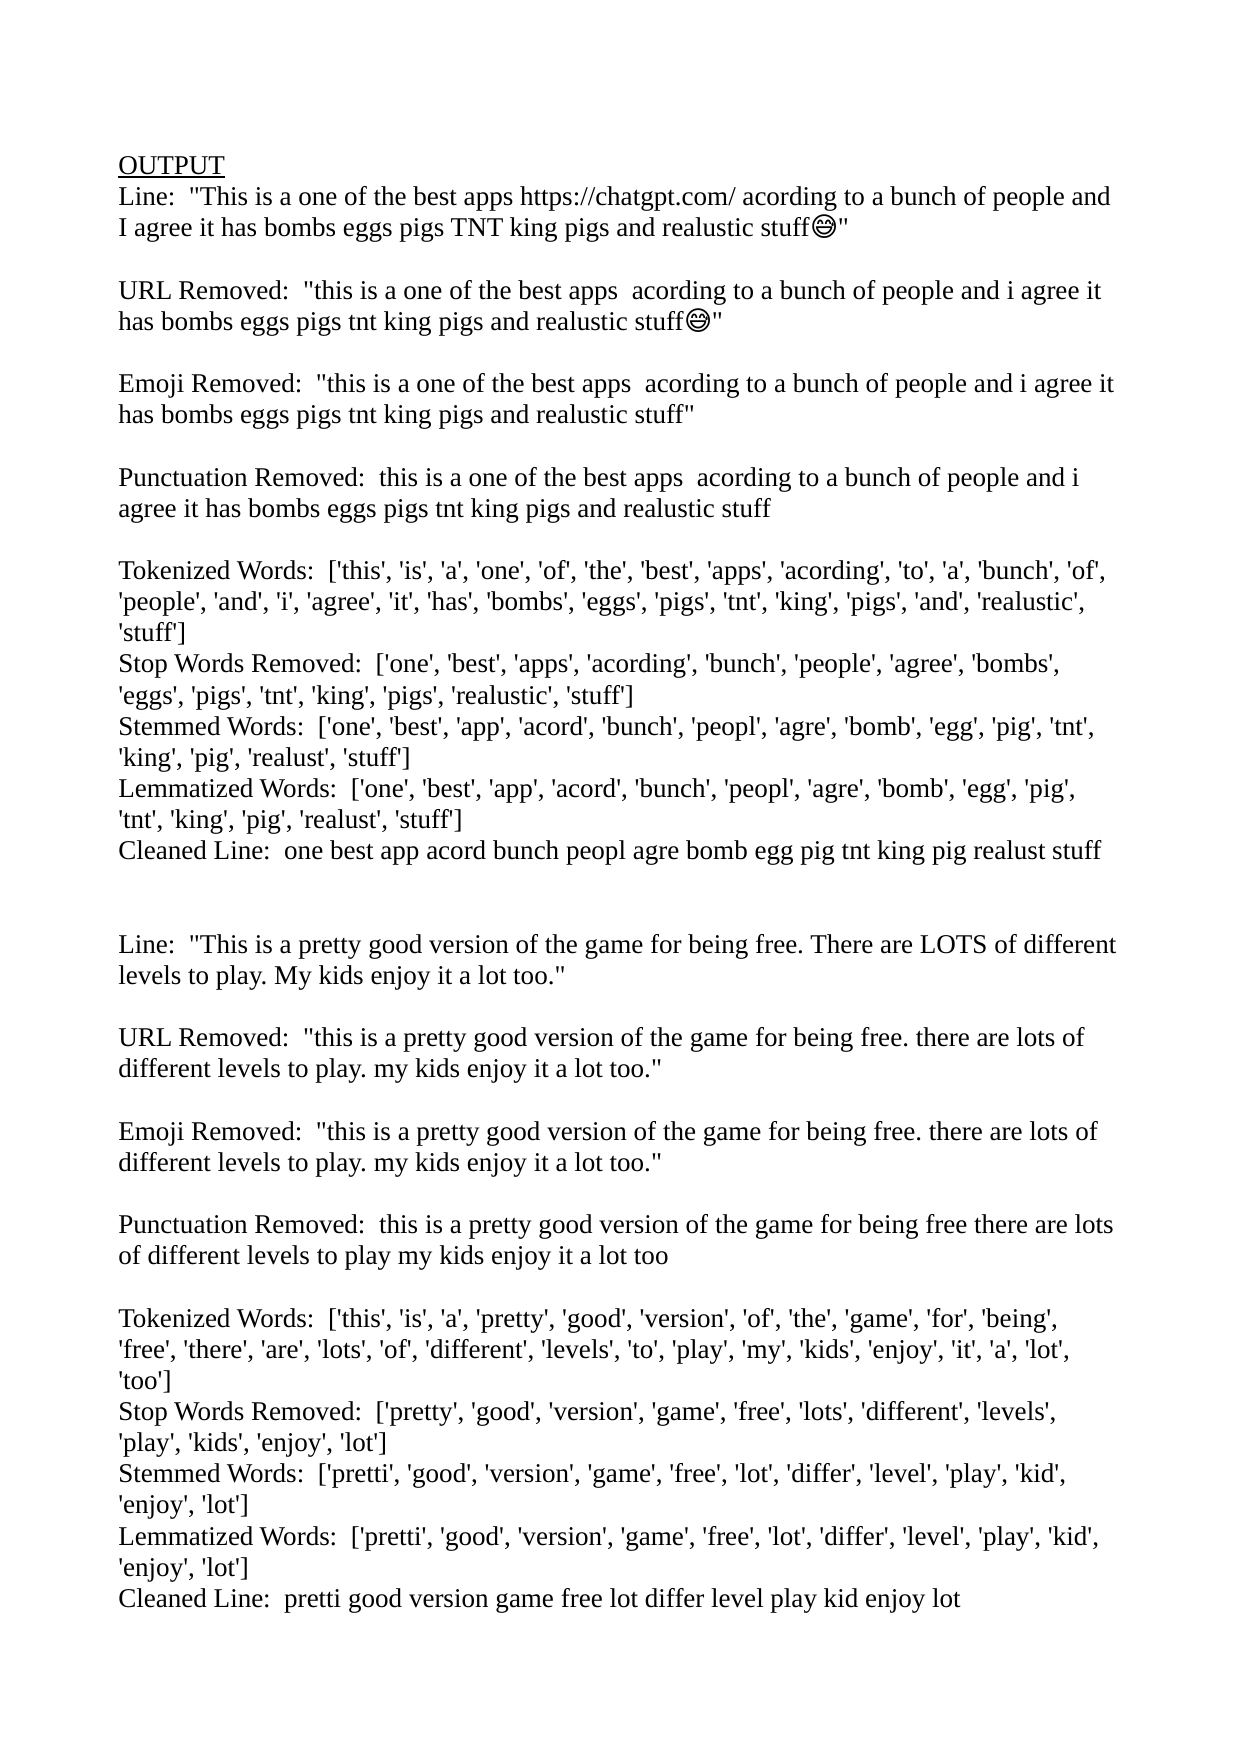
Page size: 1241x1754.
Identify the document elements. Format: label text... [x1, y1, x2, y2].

text Lemmatized Words: ['pretti', 'good', 'version', 'game', 'free', 'lot', 'differ', 'level', 'play', 'kid', 'enjoy', 'lot'] [118, 1520, 1122, 1582]
text Emoji Removed: "this is a one of the best apps acording to a bunch of people and i agree it has bombs eggs pigs tnt king pigs and realustic stuff" [118, 367, 1122, 429]
text Stop Words Removed: ['pretty', 'good', 'version', 'game', 'free', 'lots', 'different', 'levels', 'play', 'kids', 'enjoy', 'lot'] [118, 1395, 1122, 1457]
text URL Removed: "this is a one of the best apps acording to a bunch of people and i agree it has bombs eggs pigs tnt king pigs and realustic stuff😅" [118, 274, 1122, 336]
text Stop Words Removed: ['one', 'best', 'apps', 'acording', 'bunch', 'people', 'agree', 'bombs', 'eggs', 'pigs', 'tnt', 'king', 'pigs', 'realustic', 'stuff'] [118, 648, 1122, 710]
text Line: "This is a one of the best apps https://chatgpt.com/ acording to a bunch of people and I agree it has bombs eggs pigs TNT king pigs and realustic stuff😅" [118, 180, 1122, 243]
text Lemmatized Words: ['one', 'best', 'app', 'acord', 'bunch', 'peopl', 'agre', 'bomb', 'egg', 'pig', 'tnt', 'king', 'pig', 'realust', 'stuff'] [118, 772, 1122, 834]
text Tokenized Words: ['this', 'is', 'a', 'pretty', 'good', 'version', 'of', 'the', 'game', 'for', 'being', 'free', 'there', 'are', 'lots', 'of', 'different', 'levels', 'to', 'play', 'my', 'kids', 'enjoy', 'it', 'a', 'lot', 'too'] [118, 1302, 1122, 1395]
text URL Removed: "this is a pretty good version of the game for being free. there are lots of different levels to play. my kids enjoy it a lot too." [118, 1021, 1122, 1084]
text Line: "This is a pretty good version of the game for being free. There are LOTS of different levels to play. My kids enjoy it a lot too." [118, 928, 1122, 990]
text Cleaned Line: one best app acord bunch peopl agre bomb egg pig tnt king pig realust stuff [118, 834, 1122, 866]
text Punctuation Removed: this is a pretty good version of the game for being free there are lots of different levels to play my kids enjoy it a lot too [118, 1208, 1122, 1271]
text Stemmed Words: ['one', 'best', 'app', 'acord', 'bunch', 'peopl', 'agre', 'bomb', 'egg', 'pig', 'tnt', 'king', 'pig', 'realust', 'stuff'] [118, 710, 1122, 772]
text Cleaned Line: pretti good version game free lot differ level play kid enjoy lot [118, 1582, 1122, 1613]
text Emoji Removed: "this is a pretty good version of the game for being free. there are lots of different levels to play. my kids enjoy it a lot too." [118, 1115, 1122, 1177]
text Tokenized Words: ['this', 'is', 'a', 'one', 'of', 'the', 'best', 'apps', 'acording', 'to', 'a', 'bunch', 'of', 'people', 'and', 'i', 'agree', 'it', 'has', 'bombs', 'eggs', 'pigs', 'tnt', 'king', 'pigs', 'and', 'realustic', 'stuff'] [118, 554, 1122, 648]
text Stemmed Words: ['pretti', 'good', 'version', 'game', 'free', 'lot', 'differ', 'level', 'play', 'kid', 'enjoy', 'lot'] [118, 1457, 1122, 1520]
text OUTPUT [118, 149, 1122, 180]
text Punctuation Removed: this is a one of the best apps acording to a bunch of people and i agree it has bombs eggs pigs tnt king pigs and realustic stuff [118, 461, 1122, 523]
